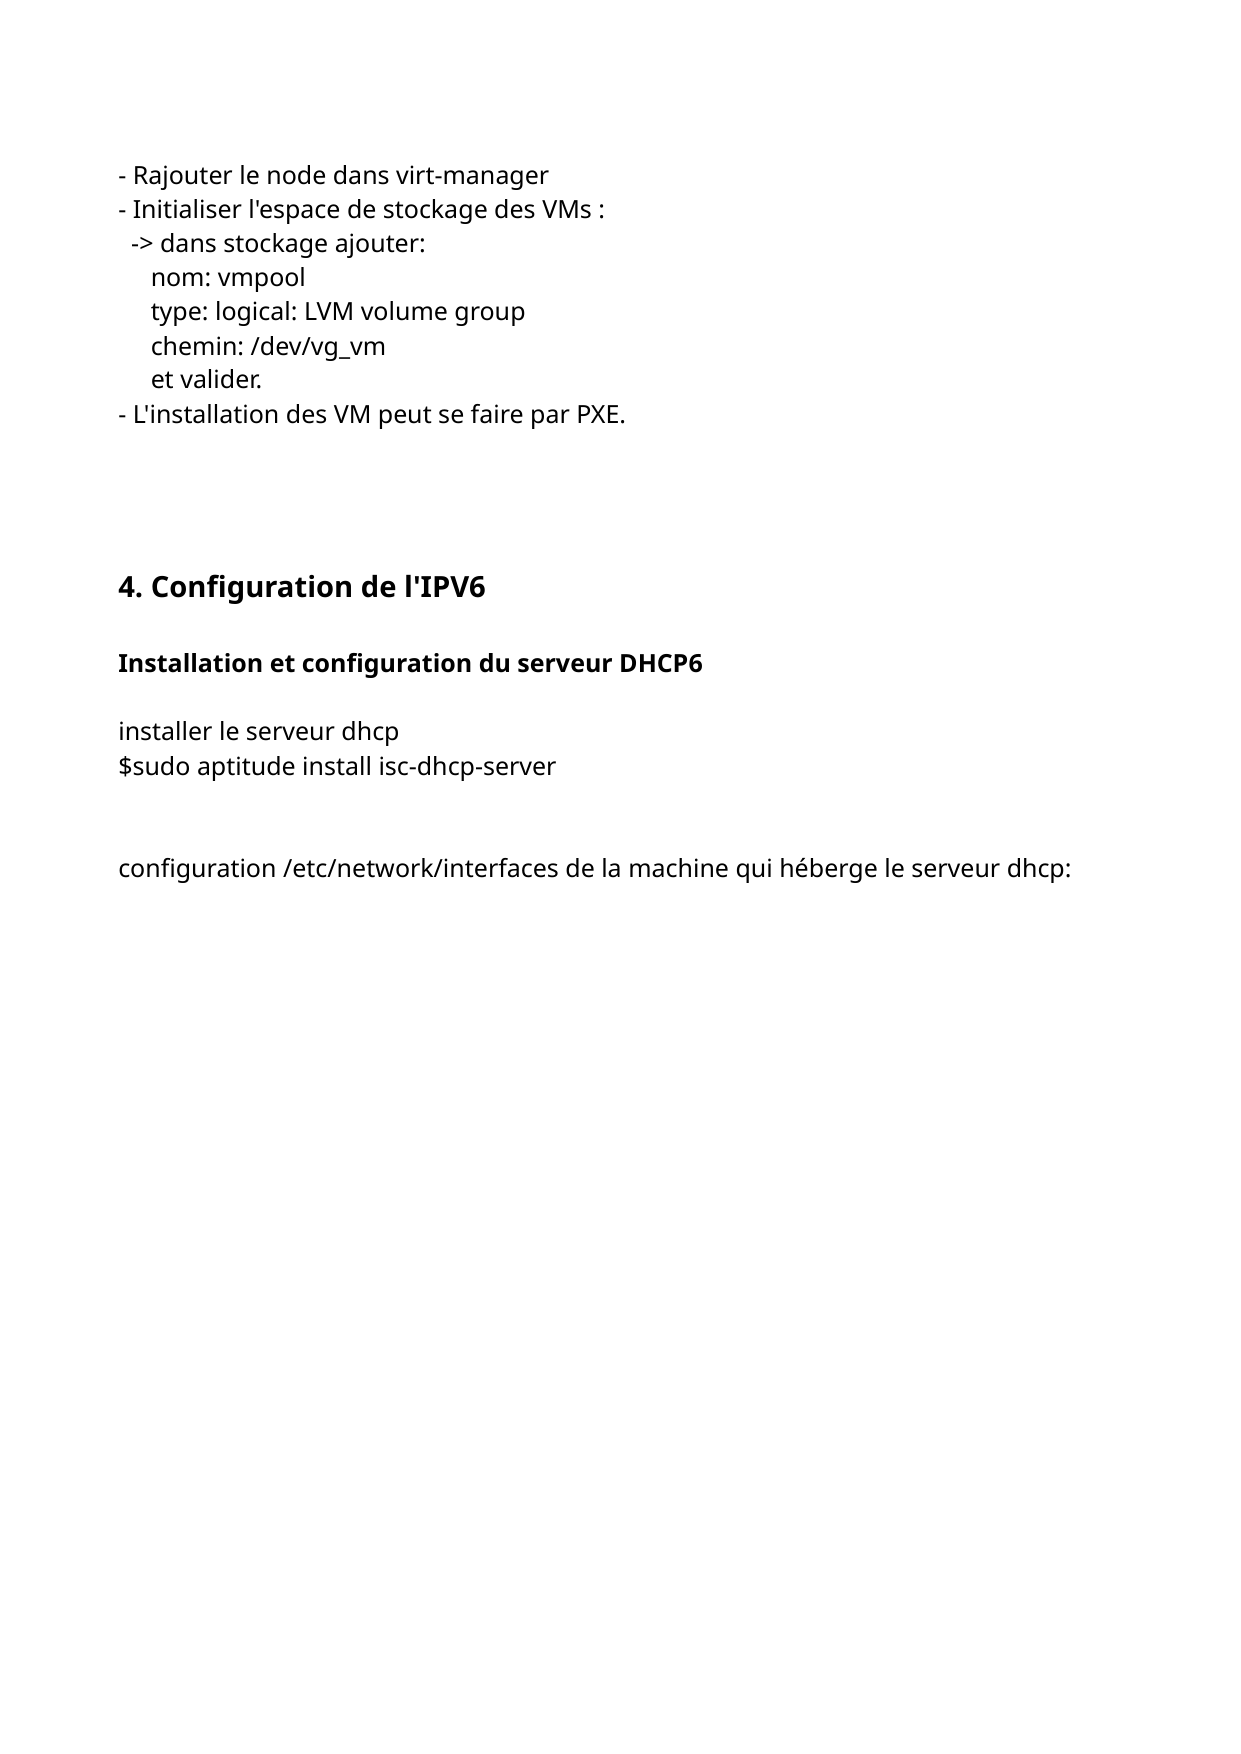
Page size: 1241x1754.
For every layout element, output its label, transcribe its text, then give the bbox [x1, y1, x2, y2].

text - Rajouter le node dans virt-manager - Initialiser l'espace de stockage des VMs : -> dans stockage ajouter: nom: vmpool type: logical: LVM volume group chemin: /dev/vg_vm et valider. - L'installation des VM peut se faire par PXE. [118, 158, 1122, 498]
text installer le serveur dhcp $sudo aptitude install isc-dhcp-server configuration /etc/network/interfaces de la machine qui héberge le serveur dhcp: [118, 680, 1122, 884]
text 4. Configuration de l'IPV6 [118, 567, 1122, 606]
text Installation et configuration du serveur DHCP6 [118, 646, 1122, 680]
